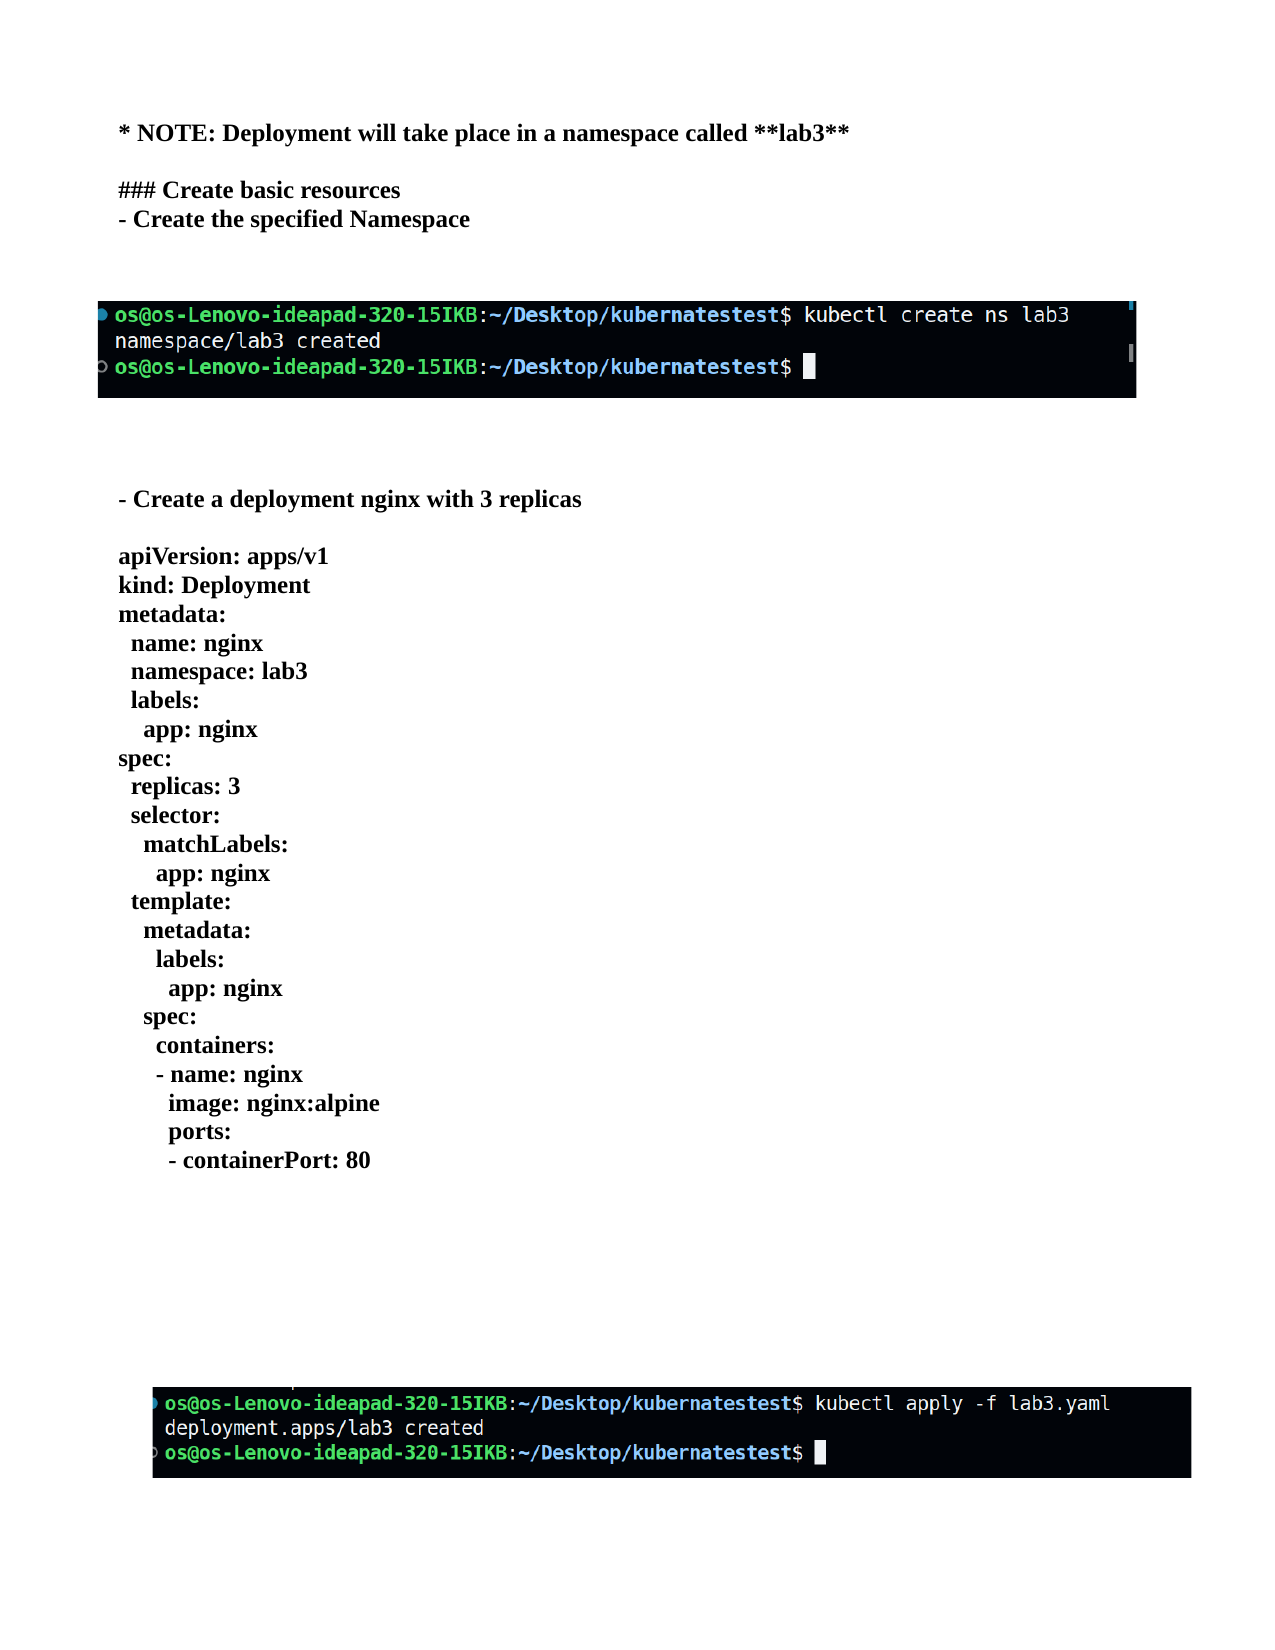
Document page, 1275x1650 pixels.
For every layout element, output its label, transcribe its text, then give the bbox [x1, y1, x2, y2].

picture [152, 1387, 1192, 1478]
text app: nginx [118, 714, 1157, 743]
text namespace: lab3 [118, 656, 1157, 685]
text spec: [118, 743, 1157, 771]
text spec: [118, 1001, 1157, 1030]
text metadata: [118, 915, 1157, 944]
text image: nginx:alpine [118, 1088, 1157, 1116]
text app: nginx [118, 858, 1157, 886]
text metadata: [118, 599, 1157, 628]
text labels: [118, 944, 1157, 973]
text labels: [118, 685, 1157, 714]
picture [97, 301, 1137, 398]
text name: nginx [118, 628, 1157, 656]
text matchLabels: [118, 829, 1157, 858]
text ports: [118, 1116, 1157, 1145]
text replicas: 3 [118, 771, 1157, 800]
text - Create the specified Namespace [118, 204, 1157, 233]
text app: nginx [118, 973, 1157, 1001]
text ### Create basic resources [118, 176, 1157, 204]
text - Create a deployment nginx with 3 replicas [118, 484, 1157, 513]
text apiVersion: apps/v1 [118, 541, 1157, 570]
text containers: [118, 1030, 1157, 1059]
text - name: nginx [118, 1059, 1157, 1088]
text * NOTE: Deployment will take place in a namespace called **lab3** [118, 118, 1157, 147]
text selector: [118, 800, 1157, 829]
text template: [118, 886, 1157, 915]
text - containerPort: 80 [118, 1145, 1157, 1174]
text kind: Deployment [118, 570, 1157, 599]
